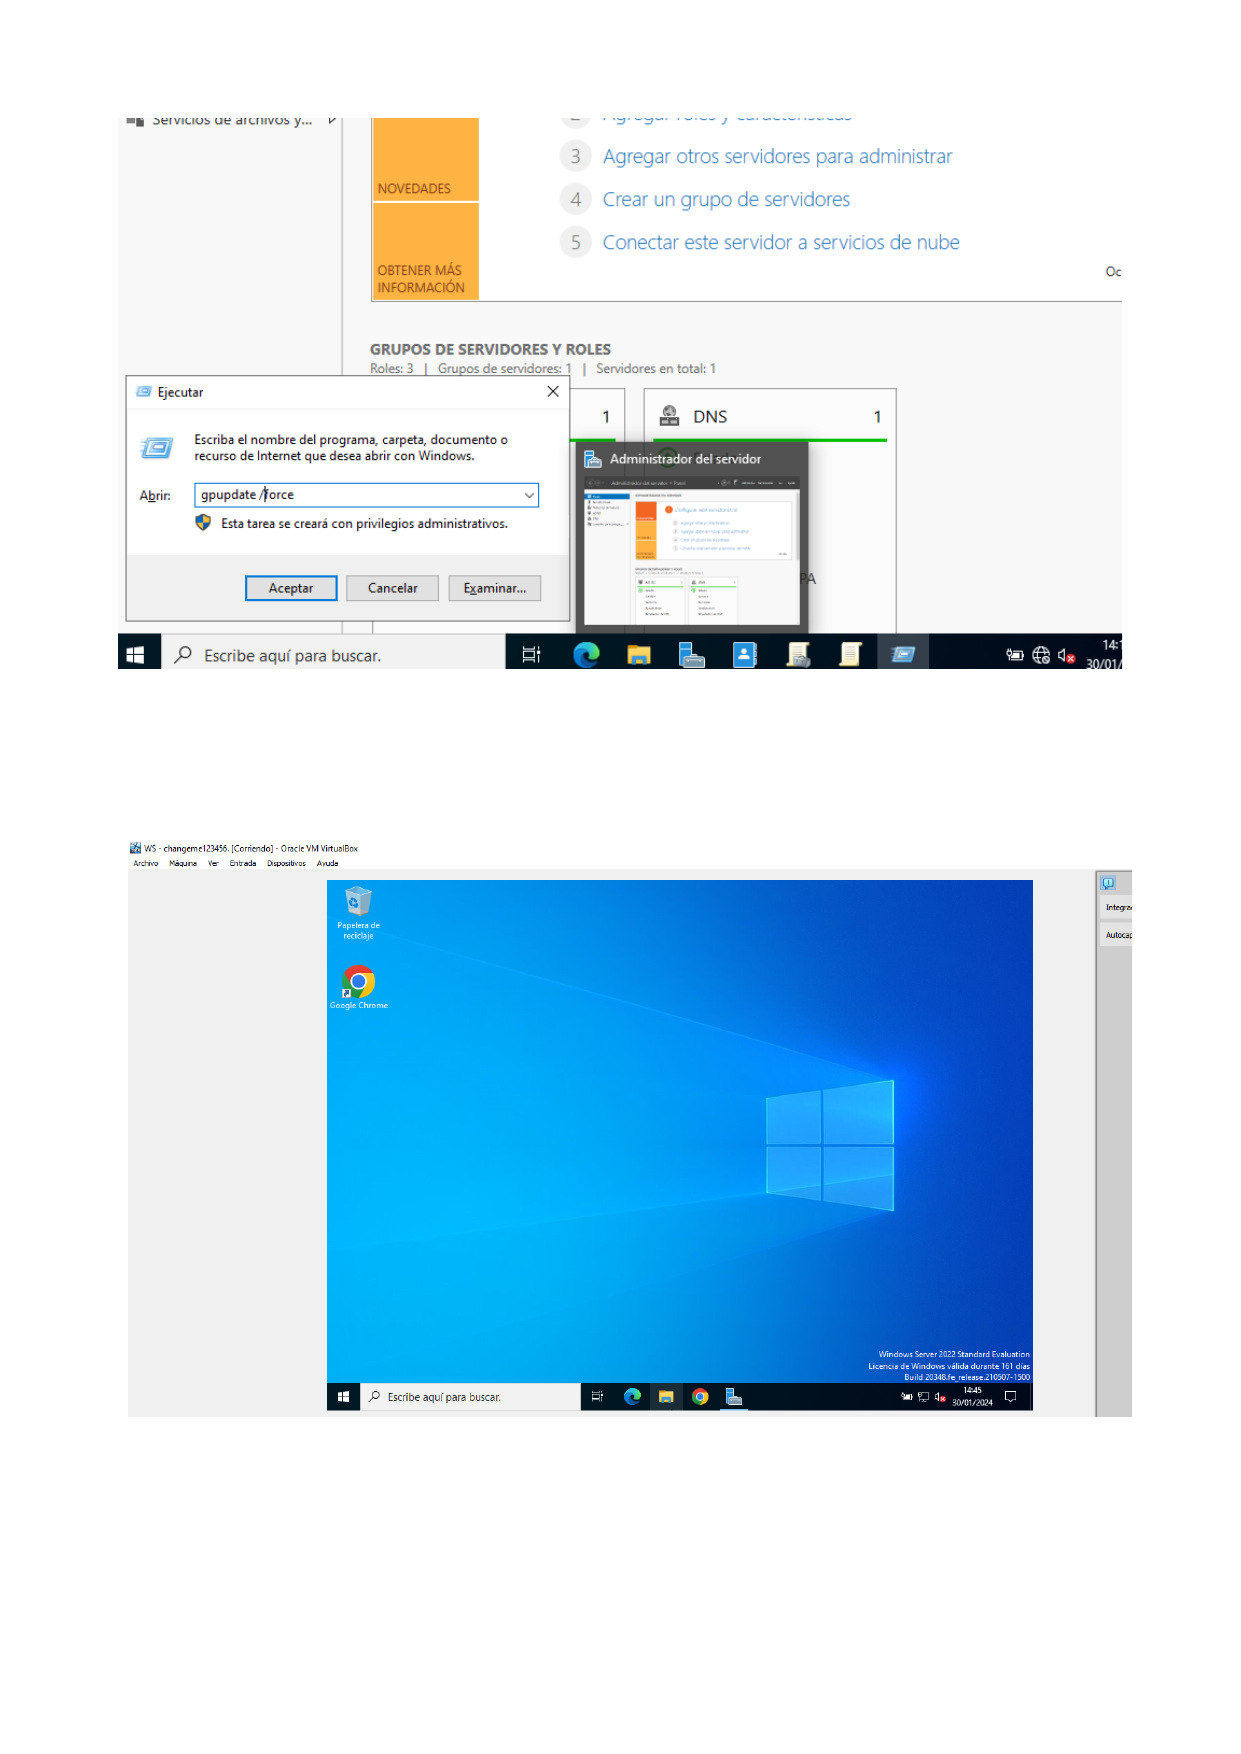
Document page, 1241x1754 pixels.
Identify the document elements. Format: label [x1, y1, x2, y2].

picture [128, 841, 1133, 1417]
picture [118, 118, 1123, 669]
